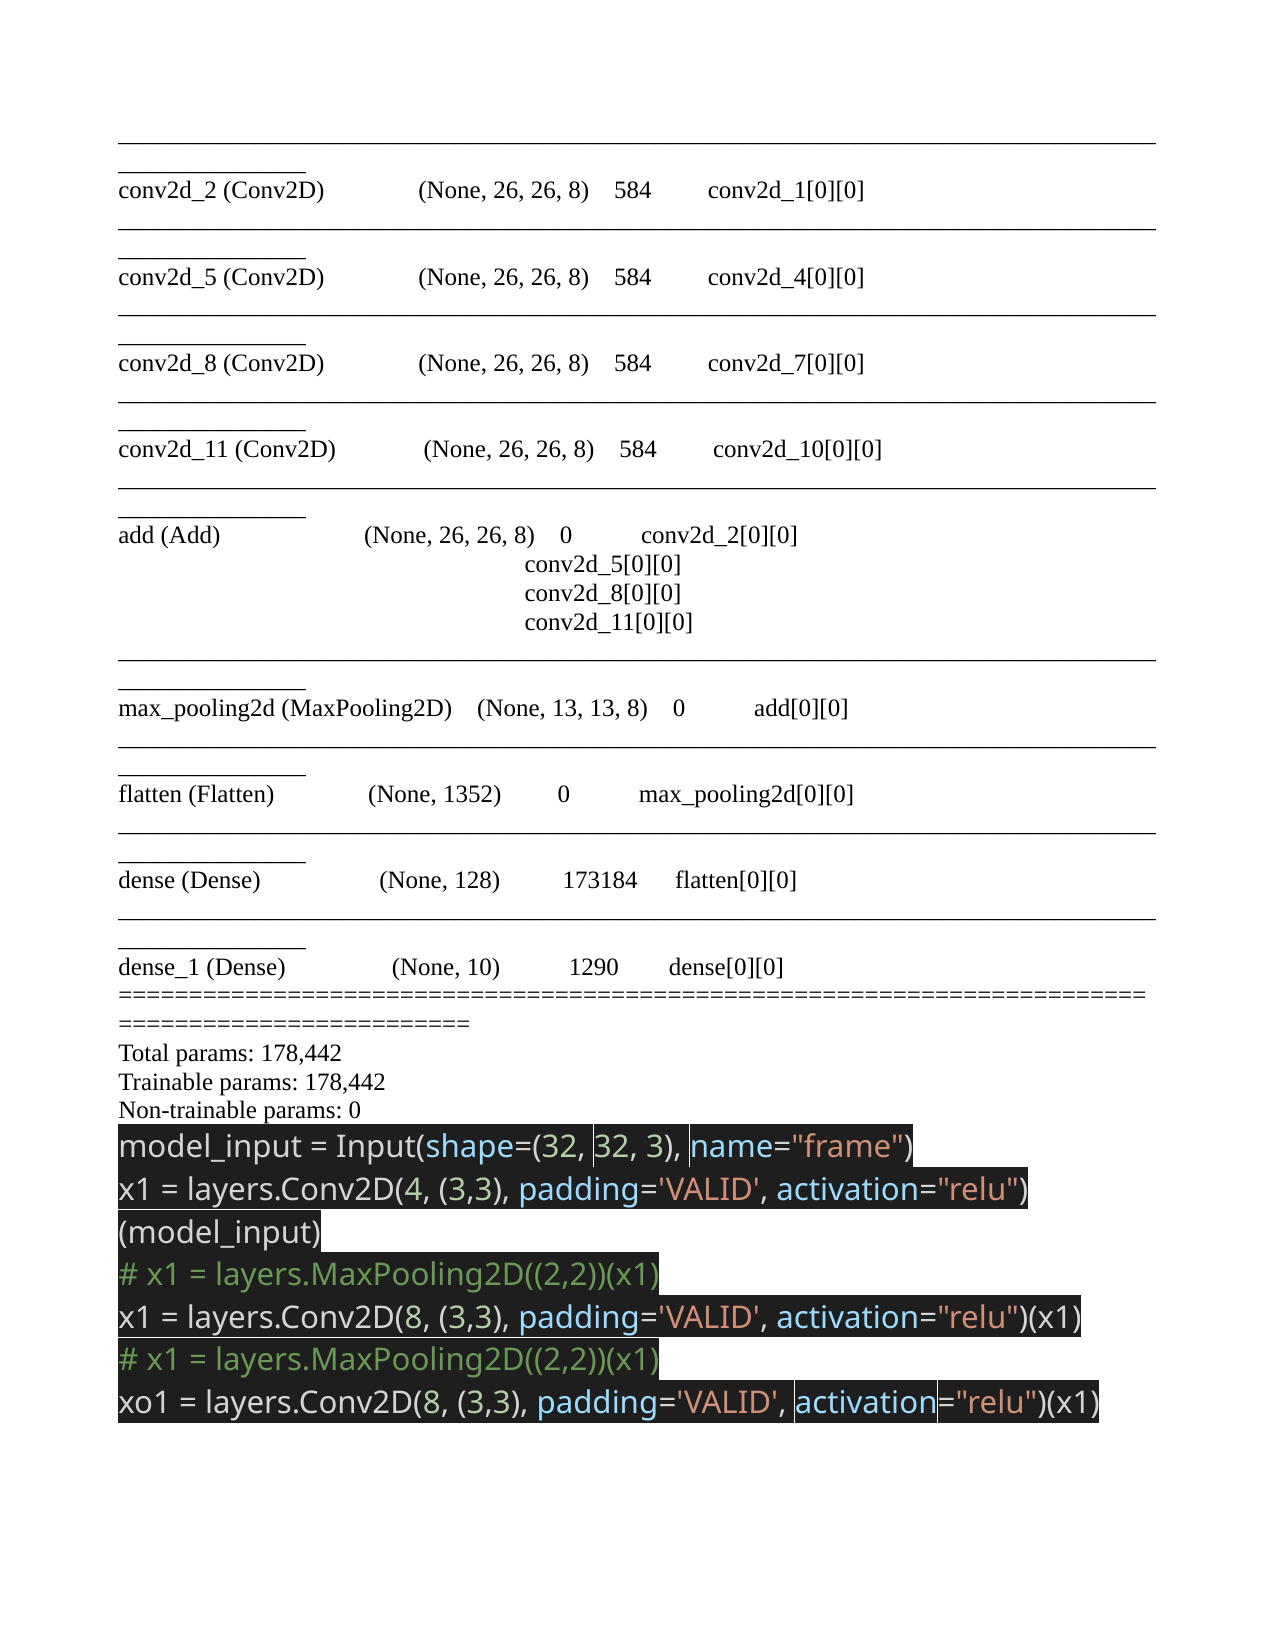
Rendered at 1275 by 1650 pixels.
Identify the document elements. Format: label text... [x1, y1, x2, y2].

text add (Add) (None, 26, 26, 8) 0 conv2d_2[0][0] [118, 521, 1157, 549]
text # x1 = layers.MaxPooling2D((2,2))(x1) [118, 1337, 1157, 1380]
text __________________________________________________________________________________________________ [118, 377, 1157, 434]
text conv2d_8[0][0] [118, 578, 1157, 607]
text __________________________________________________________________________________________________ [118, 722, 1157, 779]
text flatten (Flatten) (None, 1352) 0 max_pooling2d[0][0] [118, 779, 1157, 808]
text conv2d_11 (Conv2D) (None, 26, 26, 8) 584 conv2d_10[0][0] [118, 434, 1157, 463]
text __________________________________________________________________________________________________ [118, 636, 1157, 693]
text __________________________________________________________________________________________________ [118, 204, 1157, 262]
text dense (Dense) (None, 128) 173184 flatten[0][0] [118, 866, 1157, 894]
text __________________________________________________________________________________________________ [118, 808, 1157, 866]
text dense_1 (Dense) (None, 10) 1290 dense[0][0] [118, 952, 1157, 981]
text model_input = Input(shape=(32, 32, 3), name="frame") [118, 1124, 1157, 1167]
text Non-trainable params: 0 [118, 1096, 1157, 1124]
text max_pooling2d (MaxPooling2D) (None, 13, 13, 8) 0 add[0][0] [118, 693, 1157, 722]
text conv2d_2 (Conv2D) (None, 26, 26, 8) 584 conv2d_1[0][0] [118, 176, 1157, 204]
text __________________________________________________________________________________________________ [118, 894, 1157, 952]
text Trainable params: 178,442 [118, 1067, 1157, 1096]
text conv2d_5 (Conv2D) (None, 26, 26, 8) 584 conv2d_4[0][0] [118, 262, 1157, 291]
text Total params: 178,442 [118, 1038, 1157, 1067]
text # x1 = layers.MaxPooling2D((2,2))(x1) [118, 1252, 1157, 1295]
text __________________________________________________________________________________________________ [118, 291, 1157, 348]
text conv2d_11[0][0] [118, 607, 1157, 636]
text __________________________________________________________________________________________________ [118, 118, 1157, 176]
text x1 = layers.Conv2D(8, (3,3), padding='VALID', activation="relu")(x1) [118, 1295, 1157, 1337]
text x1 = layers.Conv2D(4, (3,3), padding='VALID', activation="relu")(model_input) [118, 1167, 1157, 1252]
text xo1 = layers.Conv2D(8, (3,3), padding='VALID', activation="relu")(x1) [118, 1380, 1157, 1423]
text conv2d_5[0][0] [118, 549, 1157, 578]
text conv2d_8 (Conv2D) (None, 26, 26, 8) 584 conv2d_7[0][0] [118, 348, 1157, 377]
text ================================================================================================== [118, 981, 1157, 1038]
text __________________________________________________________________________________________________ [118, 463, 1157, 521]
